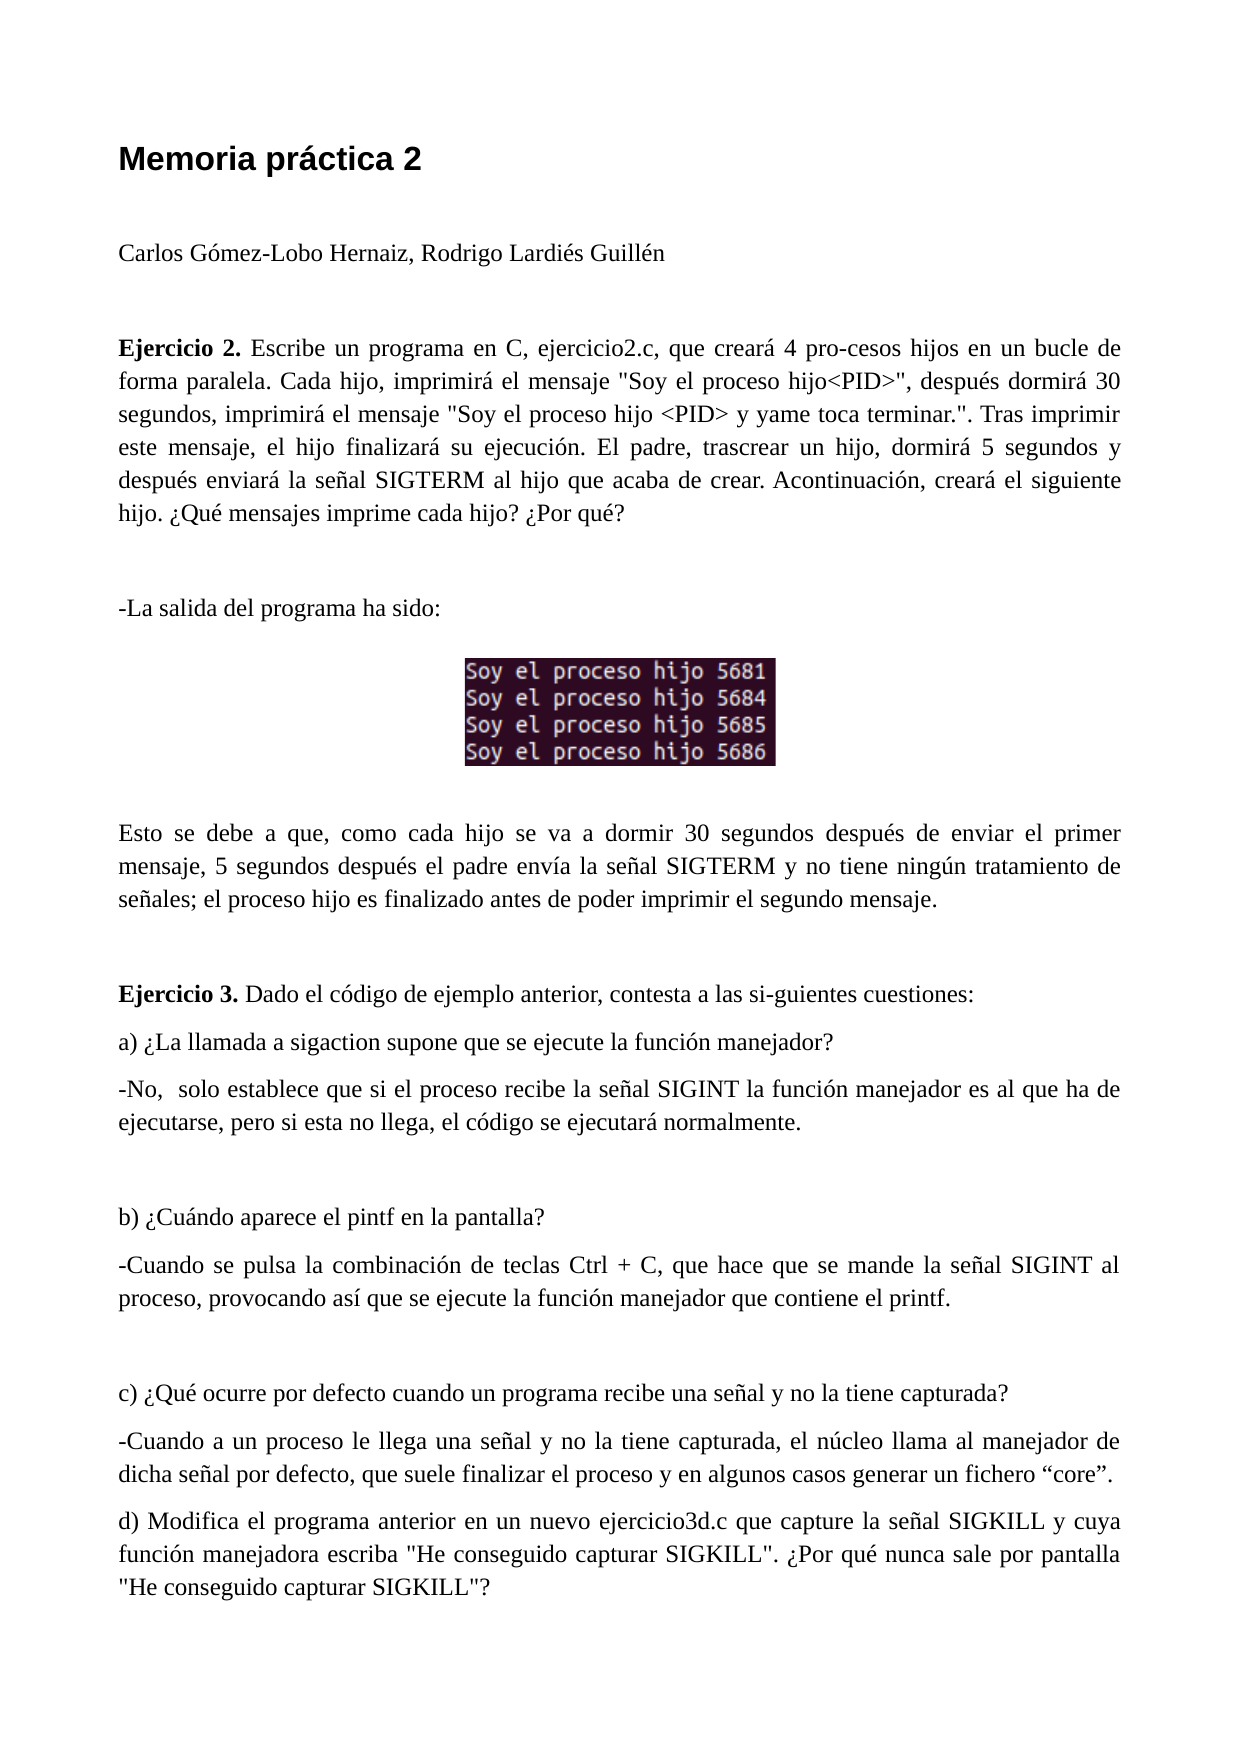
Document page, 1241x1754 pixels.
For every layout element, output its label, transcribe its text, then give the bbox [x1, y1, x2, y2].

text -La salida del programa ha sido: [118, 593, 1122, 622]
text Carlos Gómez-Lobo Hernaiz, Rodrigo Lardiés Guillén [118, 238, 1122, 266]
text -Cuando se pulsa la combinación de teclas Ctrl + C, que hace que se mande la señal SIGINT al proceso, provocando así que se ejecute la función manejador que contiene el printf. [118, 1250, 1122, 1312]
picture [464, 658, 776, 766]
text b) ¿Cuándo aparece el pintf en la pantalla? [118, 1202, 1122, 1231]
text c) ¿Qué ocurre por defecto cuando un programa recibe una señal y no la tiene capturada? [118, 1378, 1122, 1407]
text Ejercicio 2. Escribe un programa en C, ejercicio2.c, que creará 4 pro-cesos hijos en un bucle de forma paralela. Cada hijo, imprimirá el mensaje "Soy el proceso hijo<PID>", después dormirá 30 segundos, imprimirá el mensaje "Soy el proceso hijo <PID> y yame toca terminar.". Tras imprimir este mensaje, el hijo finalizará su ejecución. El padre, trascrear un hijo, dormirá 5 segundos y después enviará la señal SIGTERM al hijo que acaba de crear. Acontinuación, creará el siguiente hijo. ¿Qué mensajes imprime cada hijo? ¿Por qué? [118, 333, 1122, 527]
text Ejercicio 3. Dado el código de ejemplo anterior, contesta a las si-guientes cuestiones: [118, 979, 1122, 1008]
text -No, solo establece que si el proceso recibe la señal SIGINT la función manejador es al que ha de ejecutarse, pero si esta no llega, el código se ejecutará normalmente. [118, 1074, 1122, 1136]
text -Cuando a un proceso le llega una señal y no la tiene capturada, el núcleo llama al manejador de dicha señal por defecto, que suele finalizar el proceso y en algunos casos generar un fichero “core”. [118, 1426, 1122, 1488]
text Esto se debe a que, como cada hijo se va a dormir 30 segundos después de enviar el primer mensaje, 5 segundos después el padre envía la señal SIGTERM y no tiene ningún tratamiento de señales; el proceso hijo es finalizado antes de poder imprimir el segundo mensaje. [118, 818, 1122, 912]
text d) Modifica el programa anterior en un nuevo ejercicio3d.c que capture la señal SIGKILL y cuya función manejadora escriba "He conseguido capturar SIGKILL". ¿Por qué nunca sale por pantalla "He conseguido capturar SIGKILL"? [118, 1506, 1122, 1601]
text a) ¿La llamada a sigaction supone que se ejecute la función manejador? [118, 1027, 1122, 1055]
subtitle Memoria práctica 2 [118, 139, 1122, 178]
